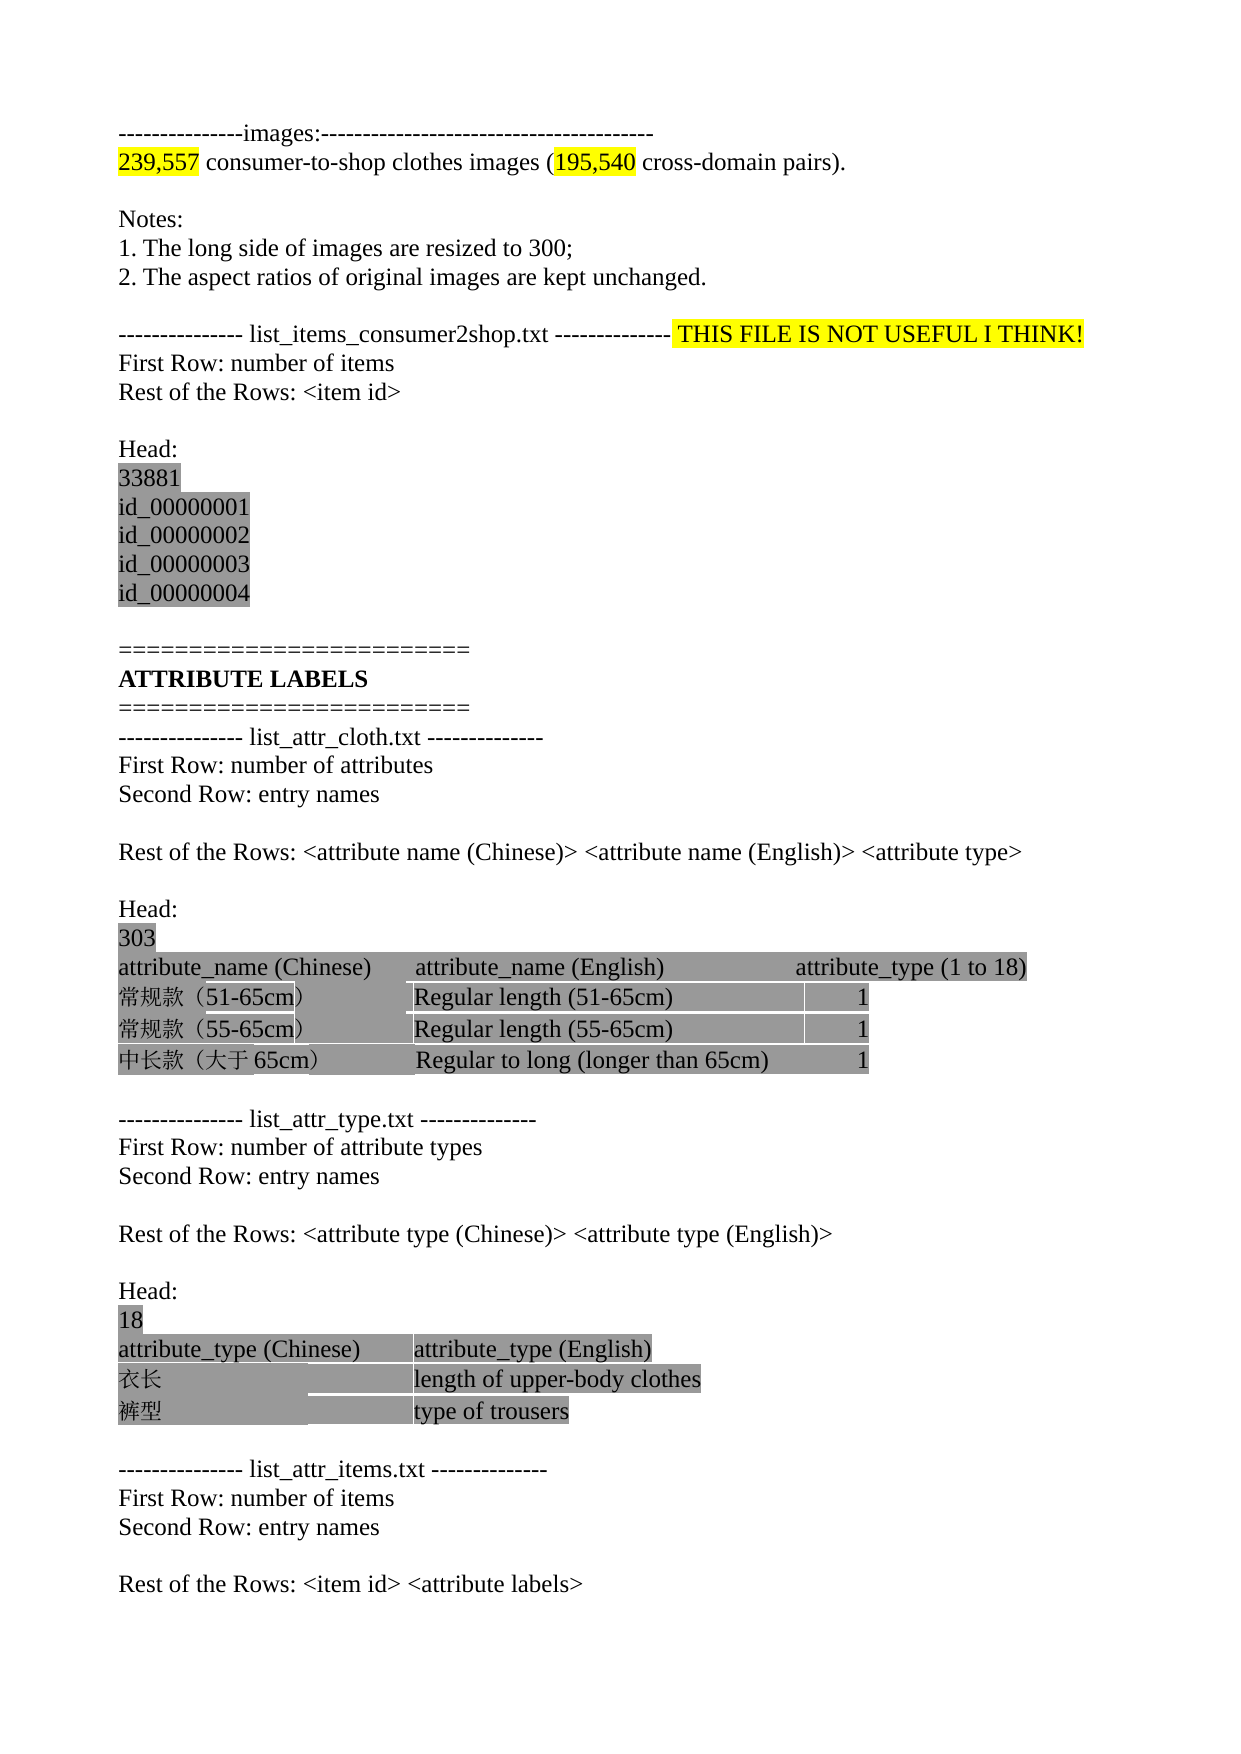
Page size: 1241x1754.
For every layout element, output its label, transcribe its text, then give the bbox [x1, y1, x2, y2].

text Second Row: entry names [118, 779, 1131, 808]
text ---------------images:---------------------------------------- [118, 118, 1131, 147]
text 裤型 type of trousers [118, 1394, 1131, 1425]
text id_00000001 [118, 492, 1131, 521]
text ========================= [118, 693, 1131, 722]
text Rest of the Rows: <attribute name (Chinese)> <attribute name (English)> <attribute type> [118, 837, 1131, 866]
text 18 [118, 1305, 1131, 1334]
text Second Row: entry names [118, 1161, 1131, 1190]
text First Row: number of attribute types [118, 1132, 1131, 1161]
text --------------- list_items_consumer2shop.txt -------------- THIS FILE IS NOT USEFUL I THINK! [118, 319, 1131, 348]
text Rest of the Rows: <item id> <attribute labels> [118, 1569, 1131, 1598]
text 常规款（51-65cm） Regular length (51-65cm) 1 [118, 981, 1131, 1012]
text First Row: number of attributes [118, 751, 1131, 779]
text id_00000002 [118, 521, 1131, 549]
text id_00000004 [118, 578, 1131, 607]
text ATTRIBUTE LABELS [118, 664, 1131, 693]
text 衣长 length of upper-body clothes [118, 1362, 1131, 1394]
text 中长款（大于65cm） Regular to long (longer than 65cm) 1 [118, 1043, 1131, 1075]
text 239,557 consumer-to-shop clothes images (195,540 cross-domain pairs). [118, 147, 1131, 176]
text Head: [118, 894, 1131, 923]
text 33881 [118, 463, 1131, 492]
text Notes: [118, 204, 1131, 233]
text --------------- list_attr_cloth.txt -------------- [118, 722, 1131, 751]
text Head: [118, 434, 1131, 463]
text ========================= [118, 636, 1131, 664]
text attribute_name (Chinese) attribute_name (English) attribute_type (1 to 18) [118, 952, 1131, 981]
text 2. The aspect ratios of original images are kept unchanged. [118, 262, 1131, 291]
text 303 [118, 923, 1131, 952]
text Rest of the Rows: <item id> [118, 377, 1131, 406]
text --------------- list_attr_type.txt -------------- [118, 1104, 1131, 1132]
text First Row: number of items [118, 1483, 1131, 1512]
text Second Row: entry names [118, 1512, 1131, 1540]
text attribute_type (Chinese) attribute_type (English) [118, 1334, 1131, 1362]
text 1. The long side of images are resized to 300; [118, 233, 1131, 262]
text Rest of the Rows: <attribute type (Chinese)> <attribute type (English)> [118, 1219, 1131, 1247]
text First Row: number of items [118, 348, 1131, 377]
text id_00000003 [118, 549, 1131, 578]
text --------------- list_attr_items.txt -------------- [118, 1454, 1131, 1483]
text Head: [118, 1276, 1131, 1305]
text 常规款（55-65cm） Regular length (55-65cm) 1 [118, 1012, 1131, 1043]
